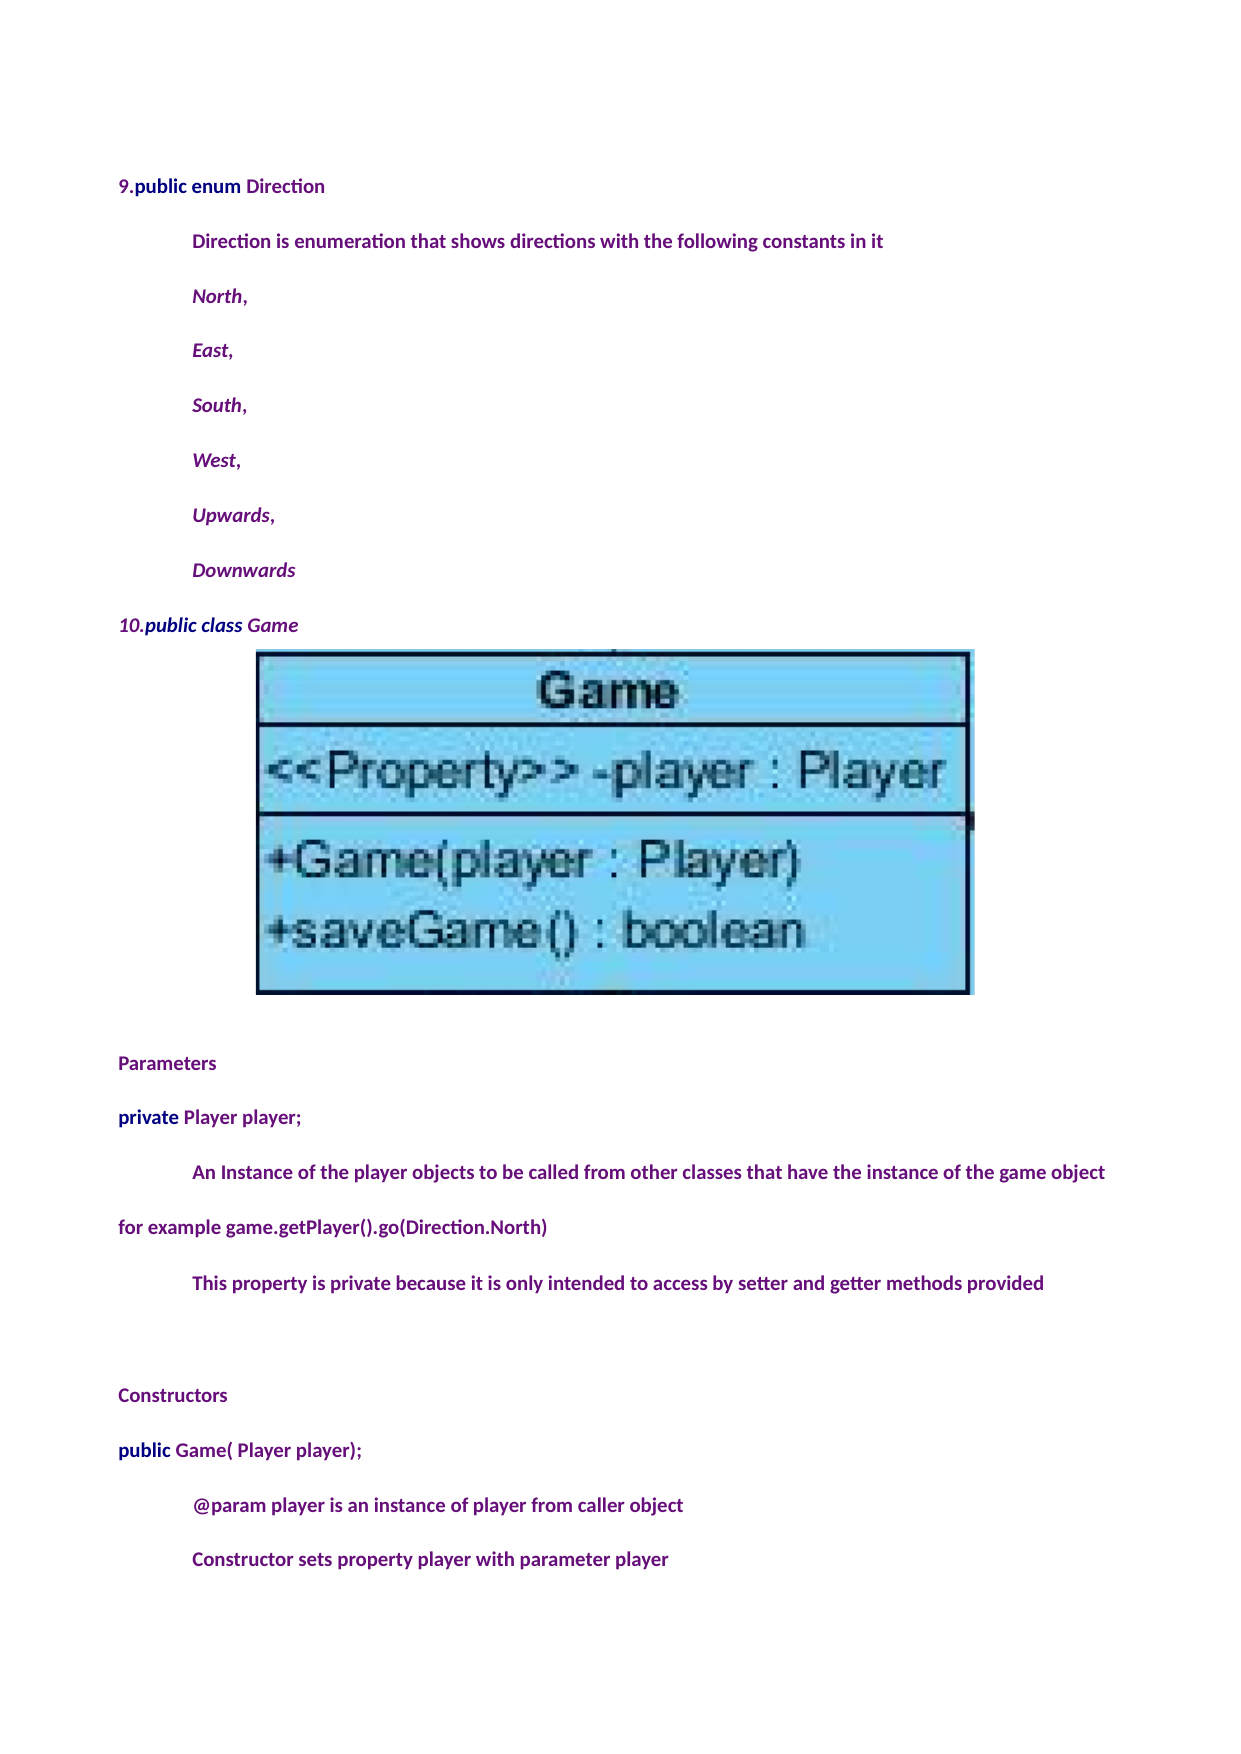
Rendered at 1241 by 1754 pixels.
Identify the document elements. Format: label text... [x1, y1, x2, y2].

text West, [118, 447, 1122, 473]
text Constructors [118, 1382, 1122, 1407]
text public Game( Player player); [118, 1437, 1122, 1462]
text Parameters [118, 1050, 1122, 1075]
text Downwards [118, 557, 1122, 583]
text 9.public enum Direction [118, 173, 1122, 198]
text for example game.getPlayer().go(Direction.North) [118, 1214, 1122, 1240]
text North, [118, 283, 1122, 308]
text South, [118, 393, 1122, 418]
text An Instance of the player objects to be called from other classes that have the instance of the game object [118, 1159, 1122, 1185]
picture [255, 649, 975, 995]
text private Player player; [118, 1104, 1122, 1130]
text East, [118, 338, 1122, 363]
text Direction is enumeration that shows directions with the following constants in it [118, 228, 1122, 253]
text Constructor sets property player with parameter player [118, 1547, 1122, 1572]
text Upwards, [118, 502, 1122, 528]
text 10.public class Game [118, 612, 1122, 638]
text This property is private because it is only intended to access by setter and getter methods provided [118, 1269, 1122, 1298]
text @param player is an instance of player from caller object [118, 1492, 1122, 1517]
